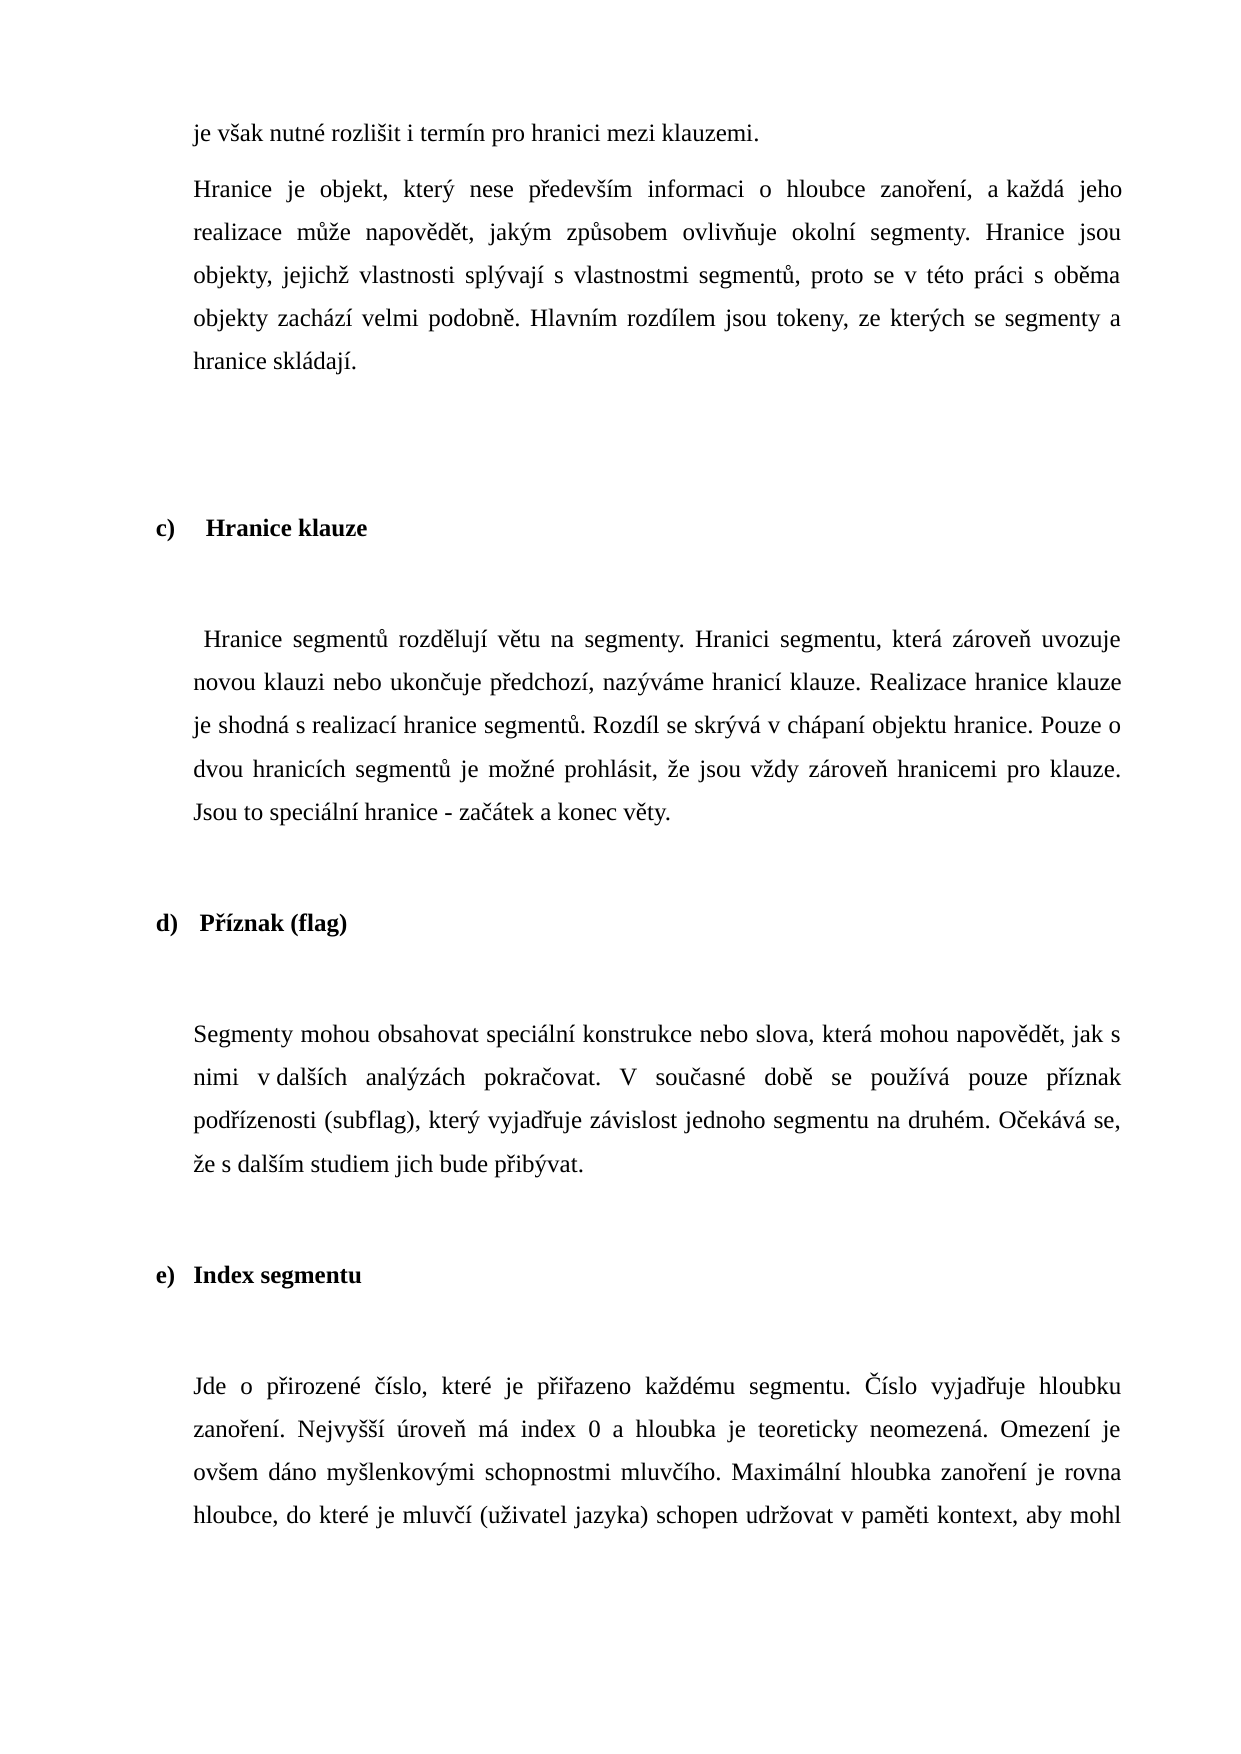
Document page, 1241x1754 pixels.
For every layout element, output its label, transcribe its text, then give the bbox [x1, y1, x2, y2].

list Hranice segmentů rozdělují větu na segmenty. Hranici segmentu, která zároveň uvozuje novou klauzi nebo ukončuje předchozí, nazýváme hranicí klauze. Realizace hranice klauze je shodná s realizací hranice segmentů. Rozdíl se skrývá v chápaní objektu hranice. Pouze o dvou hranicích segmentů je možné prohlásit, že jsou vždy zároveň hranicemi pro klauze. Jsou to speciální hranice - začátek a konec věty. [156, 624, 1122, 826]
list Příznak (flag) [156, 908, 1122, 937]
list Segmenty mohou obsahovat speciální konstrukce nebo slova, která mohou napovědět, jak s nimi v dalších analýzách pokračovat. V současné době se používá pouze příznak podřízenosti (subflag), který vyjadřuje závislost jednoho segmentu na druhém. Očekává se, že s dalším studiem jich bude přibývat. [156, 1019, 1122, 1177]
list Hranice klauze [156, 513, 1122, 542]
list Index segmentu [156, 1260, 1122, 1289]
list je však nutné rozlišit i termín pro hranici mezi klauzemi. [156, 118, 1122, 147]
list Jde o přirozené číslo, které je přiřazeno každému segmentu. Číslo vyjadřuje hloubku zanoření. Nejvyšší úroveň má index 0 a hloubka je teoreticky neomezená. Omezení je ovšem dáno myšlenkovými schopnostmi mluvčího. Maximální hloubka zanoření je rovna hloubce, do které je mluvčí (uživatel jazyka) schopen udržovat v paměti kontext, aby mohl [156, 1371, 1122, 1529]
list Hranice je objekt, který nese především informaci o hloubce zanoření, a každá jeho realizace může napovědět, jakým způsobem ovlivňuje okolní segmenty. Hranice jsou objekty, jejichž vlastnosti splývají s vlastnostmi segmentů, proto se v této práci s oběma objekty zachází velmi podobně. Hlavním rozdílem jsou tokeny, ze kterých se segmenty a hranice skládají. [156, 174, 1122, 375]
